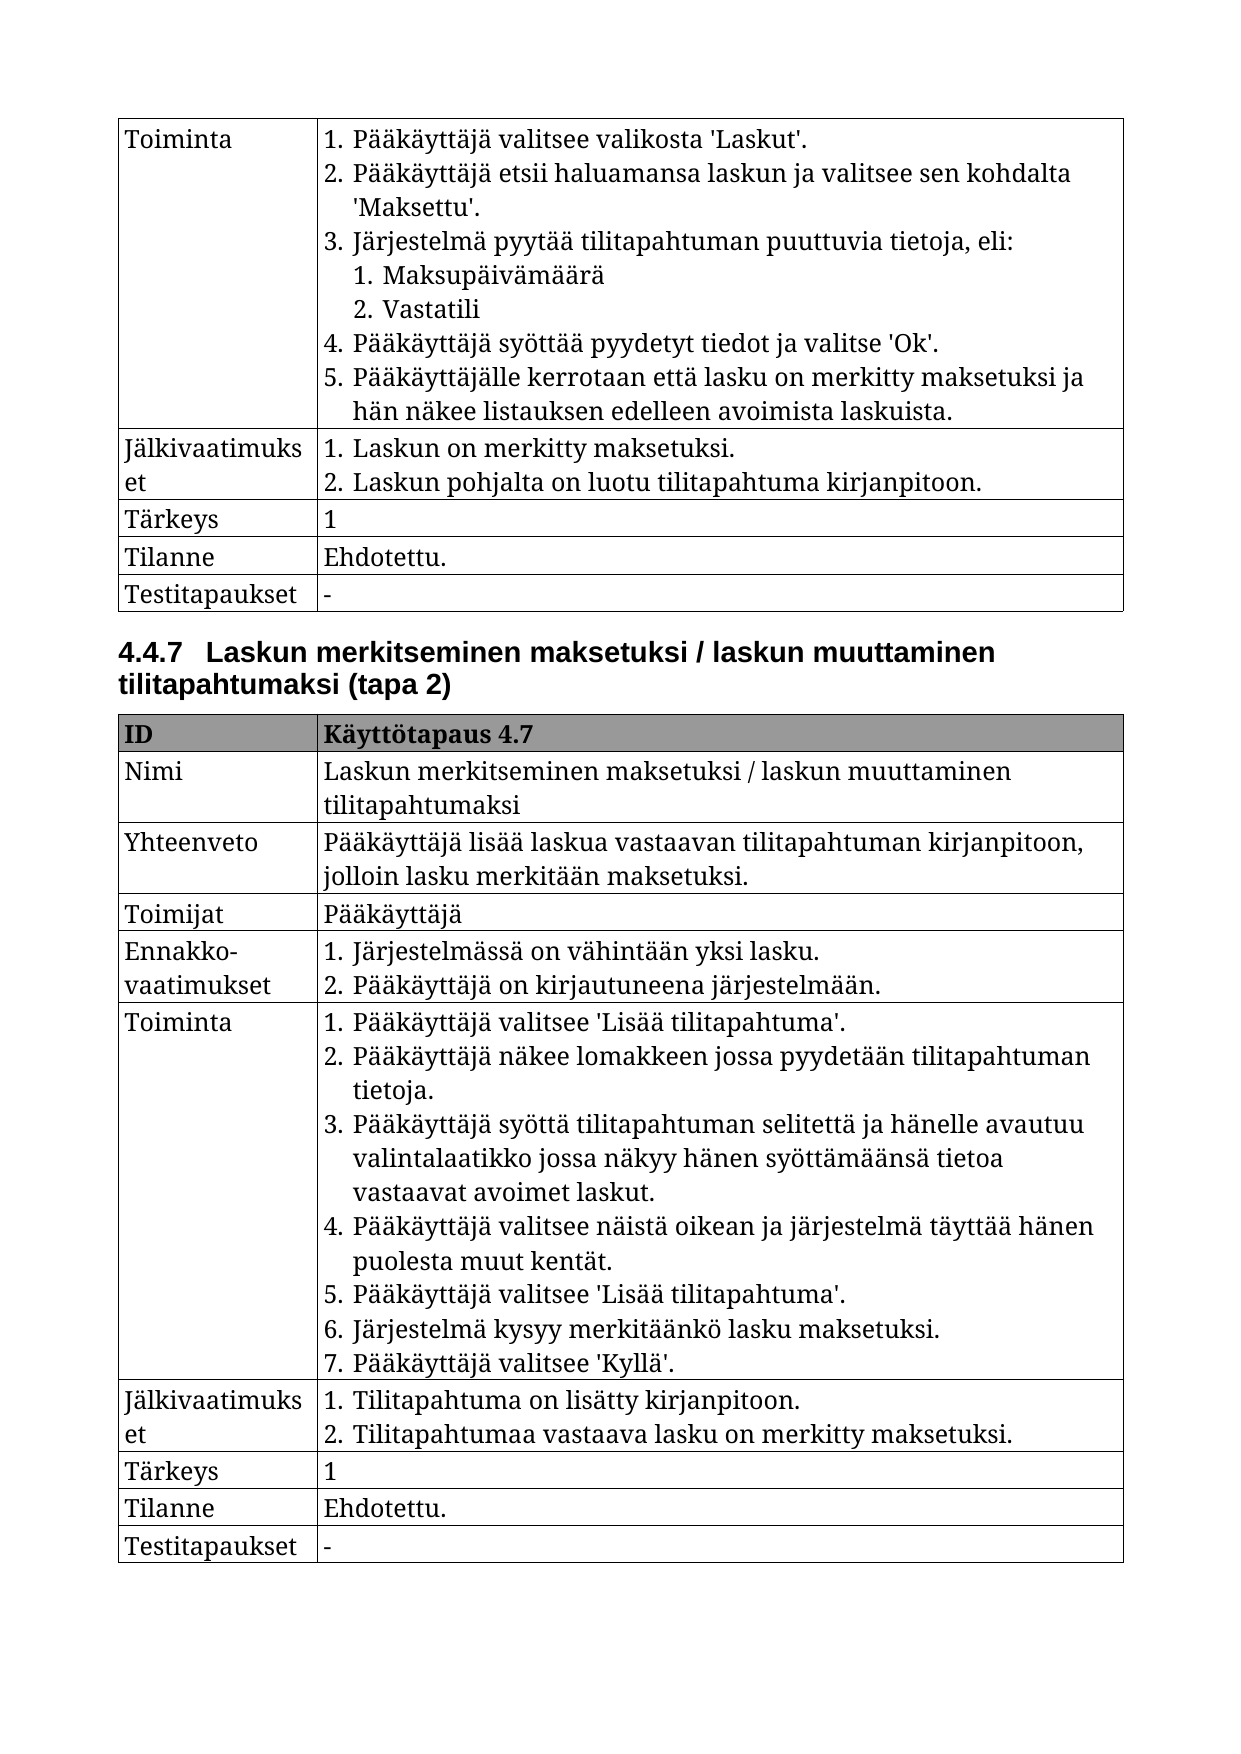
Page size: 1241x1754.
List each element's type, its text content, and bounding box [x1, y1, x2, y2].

table_cell Jälkivaatimukset [119, 429, 317, 499]
table_cell Testitapaukset [119, 1526, 317, 1562]
table_cell Laskun merkitseminen maksetuksi / laskun muuttaminen tilitapahtumaksi [318, 752, 1123, 822]
table_cell Tärkeys [119, 1452, 317, 1488]
table_cell Ehdotettu. [318, 1489, 1123, 1525]
table_cell Järjestelmässä on vähintään yksi lasku. Pääkäyttäjä on kirjautuneena järjestelmään. [318, 931, 1123, 1002]
table_cell Ennakko-vaatimukset [119, 931, 317, 1002]
table_cell Toimijat [119, 894, 317, 930]
table_cell - [318, 1526, 1123, 1562]
table_cell Tilanne [119, 1489, 317, 1525]
table_cell Yhteenveto [119, 823, 317, 893]
table_cell 1 [318, 500, 1123, 536]
table_cell Testitapaukset [119, 575, 317, 611]
subtitle Laskun merkitseminen maksetuksi / laskun muuttaminen tilitapahtumaksi (tapa 2) [118, 636, 1122, 701]
table_cell Pääkäyttäjä valitsee 'Lisää tilitapahtuma'. Pääkäyttäjä näkee lomakkeen jossa pyydetään tilitapahtuman tietoja. Pääkäyttäjä syöttä tilitapahtuman selitettä ja hänelle avautuu valintalaatikko jossa näkyy hänen syöttämäänsä tietoa vastaavat avoimet laskut. Pääkäyttäjä valitsee näistä oikean ja järjestelmä täyttää hänen puolesta muut kentät. Pääkäyttäjä valitsee 'Lisää tilitapahtuma'. Järjestelmä kysyy merkitäänkö lasku maksetuksi. Pääkäyttäjä valitsee 'Kyllä'. [318, 1003, 1123, 1379]
table_cell - [318, 575, 1123, 611]
table_cell Jälkivaatimukset [119, 1380, 317, 1451]
table_cell Tilanne [119, 537, 317, 573]
table_cell Pääkäyttäjä valitsee valikosta 'Laskut'. Pääkäyttäjä etsii haluamansa laskun ja valitsee sen kohdalta 'Maksettu'. Järjestelmä pyytää tilitapahtuman puuttuvia tietoja, eli: Maksupäivämäärä Vastatili Pääkäyttäjä syöttää pyydetyt tiedot ja valitse 'Ok'. Pääkäyttäjälle kerrotaan että lasku on merkitty maksetuksi ja hän näkee listauksen edelleen avoimista laskuista. [318, 119, 1123, 428]
table_header Käyttötapaus 4.7 [318, 715, 1123, 751]
table_cell Nimi [119, 752, 317, 822]
table_cell Tilitapahtuma on lisätty kirjanpitoon. Tilitapahtumaa vastaava lasku on merkitty maksetuksi. [318, 1380, 1123, 1451]
table_cell Ehdotettu. [318, 537, 1123, 573]
table_cell 1 [318, 1452, 1123, 1488]
table_cell Toiminta [119, 119, 317, 428]
table_header ID [119, 715, 317, 751]
table_cell Toiminta [119, 1003, 317, 1379]
table_cell Pääkäyttäjä lisää laskua vastaavan tilitapahtuman kirjanpitoon, jolloin lasku merkitään maksetuksi. [318, 823, 1123, 893]
table_cell Pääkäyttäjä [318, 894, 1123, 930]
table_cell Laskun on merkitty maksetuksi. Laskun pohjalta on luotu tilitapahtuma kirjanpitoon. [318, 429, 1123, 499]
table_cell Tärkeys [119, 500, 317, 536]
